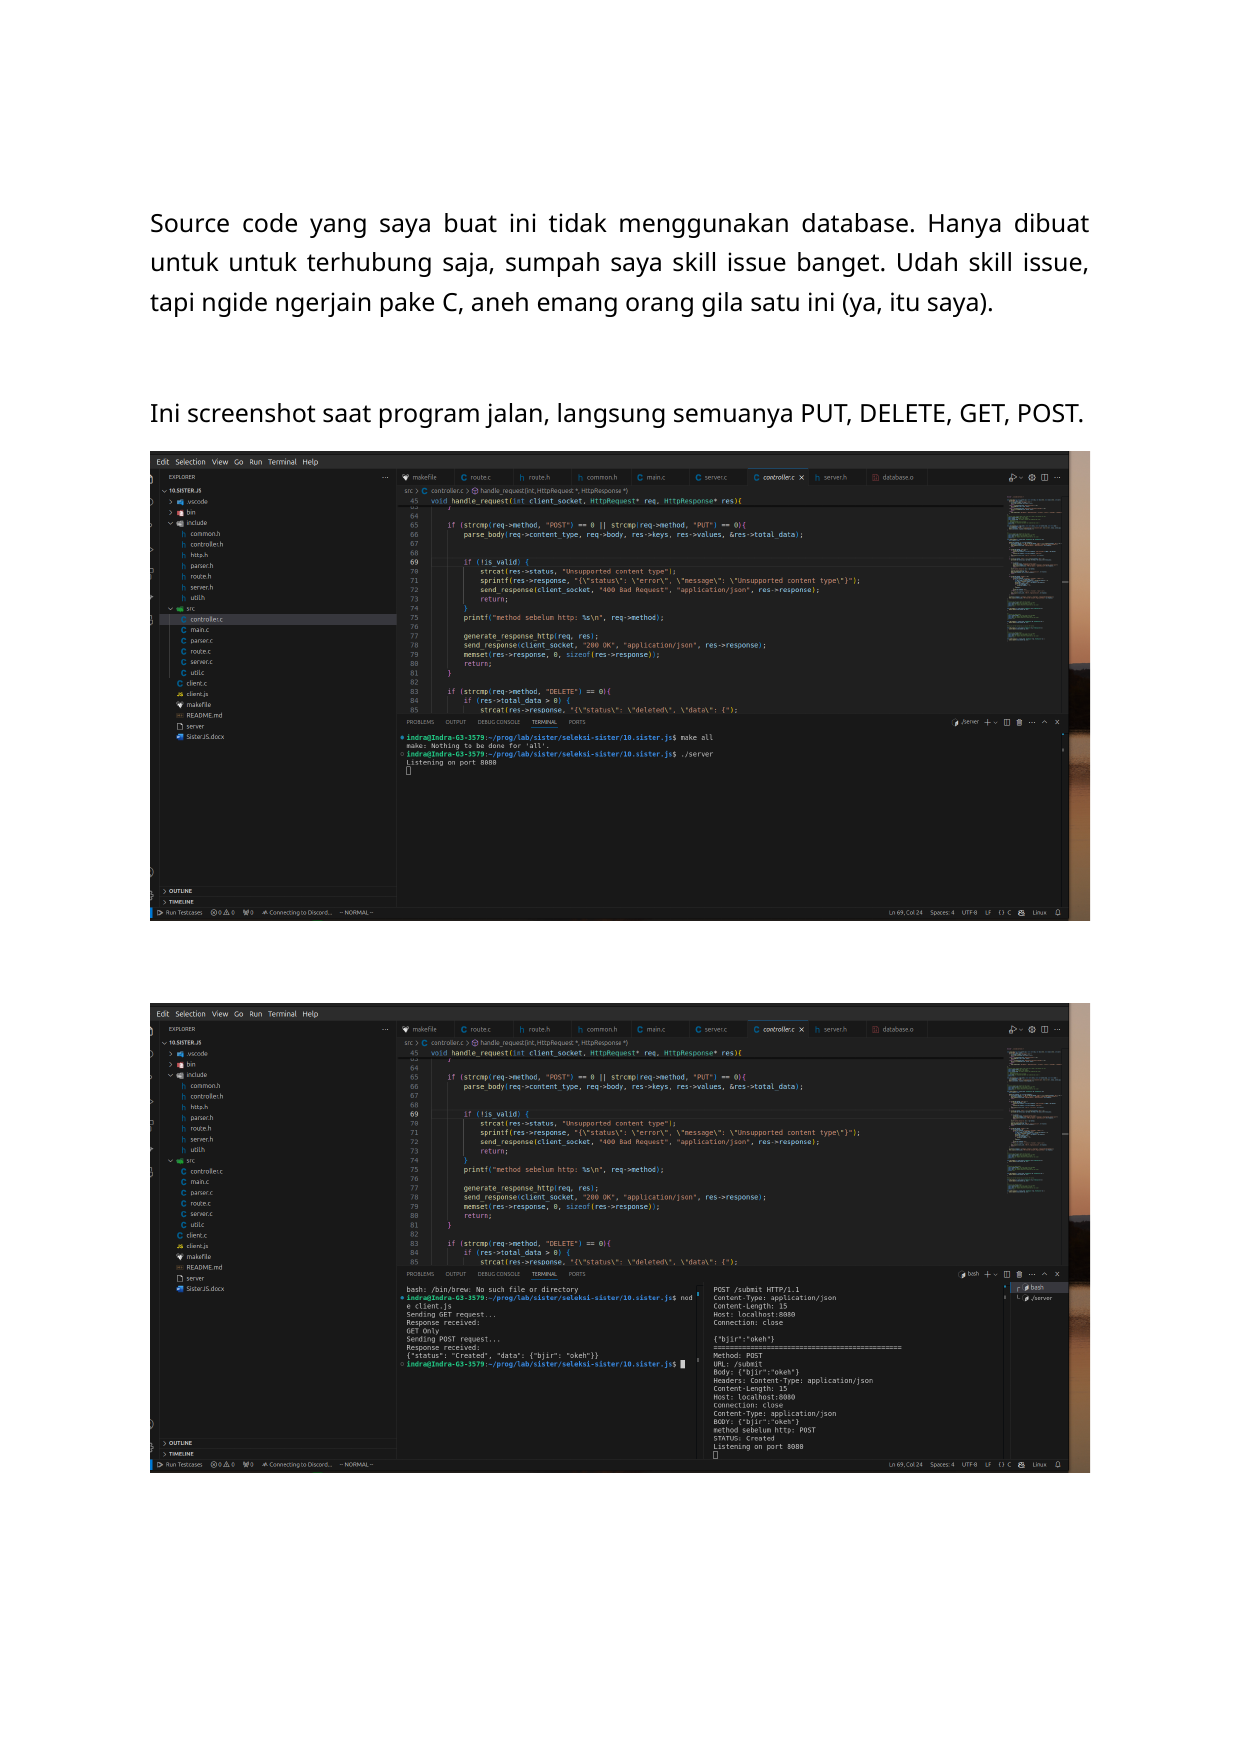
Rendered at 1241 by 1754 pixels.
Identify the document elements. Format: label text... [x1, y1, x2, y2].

text Ini screenshot saat program jalan, langsung semuanya PUT, DELETE, GET, POST. [150, 396, 1090, 430]
text Source code yang saya buat ini tidak menggunakan database. Hanya dibuat untuk untuk terhubung saja, sumpah saya skill issue banget. Udah skill issue, tapi ngide ngerjain pake C, aneh emang orang gila satu ini (ya, itu saya). [150, 206, 1090, 318]
picture [150, 1003, 1091, 1473]
picture [150, 451, 1091, 921]
